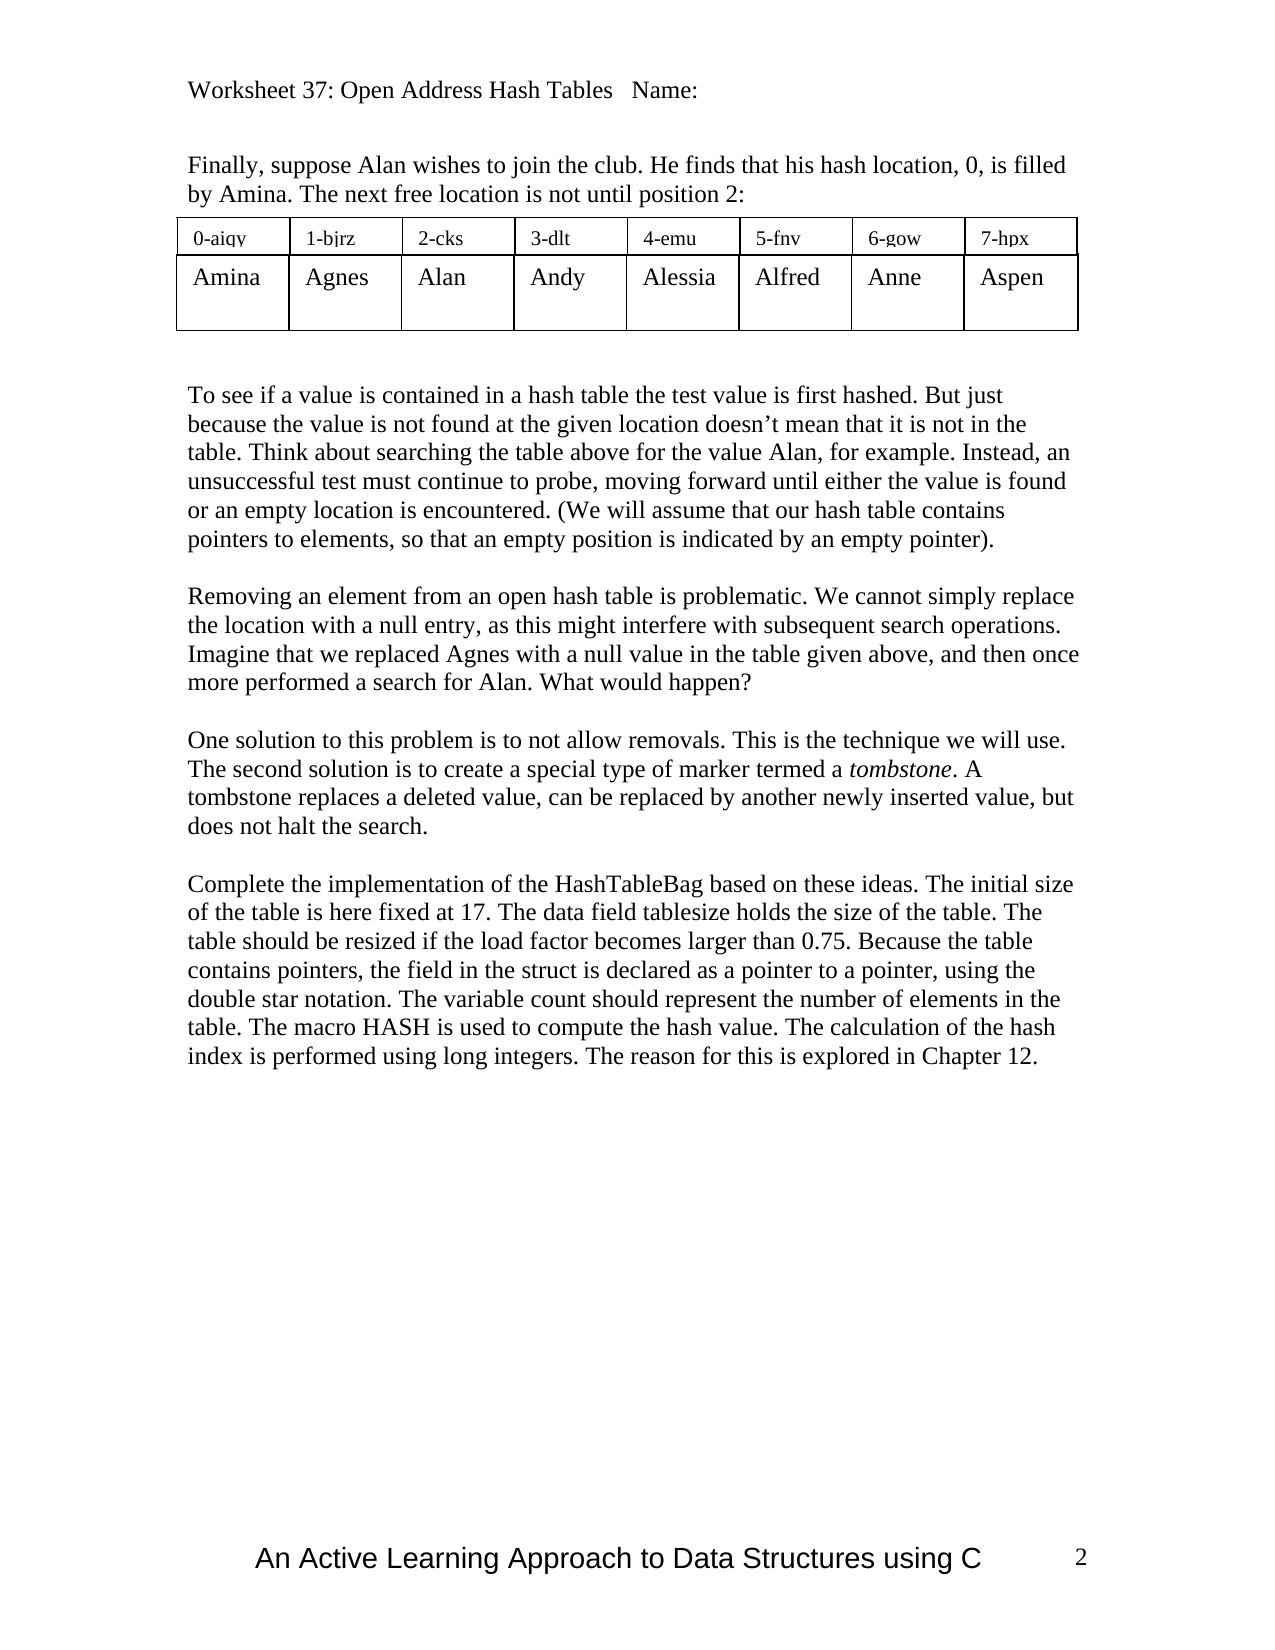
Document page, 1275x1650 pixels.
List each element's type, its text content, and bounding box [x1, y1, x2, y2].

text 0-aiqy [193, 226, 274, 247]
text Anne [867, 262, 950, 291]
text 2-cks [418, 226, 499, 247]
text Agnes [305, 262, 387, 291]
text Alan [417, 262, 500, 291]
text 3-dlt [531, 226, 611, 247]
text 7-hpx [981, 226, 1061, 247]
text 6-gow [868, 226, 949, 247]
text Complete the implementation of the HashTableBag based on these ideas. The initial size of the table is here fixed at 17. The data field tablesize holds the size of the table. The table should be resized if the load factor becomes larger than 0.75. Because the table contains pointers, the field in the struct is declared as a pointer to a pointer, using the double star notation. The variable count should represent the number of elements in the table. The macro HASH is used to compute the hash value. The calculation of the hash index is performed using long integers. The reason for this is explored in Chapter 12. [187, 869, 1087, 1070]
text To see if a value is contained in a hash table the test value is first hashed. But just because the value is not found at the given location doesn’t mean that it is not in the table. Think about searching the table above for the value Alan, for example. Instead, an unsuccessful test must continue to probe, moving forward until either the value is found or an empty location is encountered. (We will assume that our hash table contains pointers to elements, so that an empty position is indicated by an empty pointer). [187, 380, 1087, 552]
text Alessia [642, 262, 725, 291]
text 1-bjrz [306, 226, 386, 247]
text Removing an element from an open hash table is problematic. We cannot simply replace the location with a null entry, as this might interfere with subsequent search operations. Imagine that we replaced Agnes with a null value in the table given above, and then once more performed a search for Alan. What would happen? [187, 581, 1087, 696]
text 4-emu [643, 226, 724, 247]
text Amina [192, 262, 275, 291]
text Aspen [980, 262, 1062, 291]
text Finally, suppose Alan wishes to join the club. He finds that his hash location, 0, is filled by Amina. The next free location is not until position 2: [187, 150, 1087, 207]
text Alfred [755, 262, 837, 291]
text Andy [530, 262, 612, 291]
text 5-fnv [756, 226, 836, 247]
text One solution to this problem is to not allow removals. This is the technique we will use. The second solution is to create a special type of marker termed a tombstone. A tombstone replaces a deleted value, can be replaced by another newly inserted value, but does not halt the search. [187, 725, 1087, 840]
